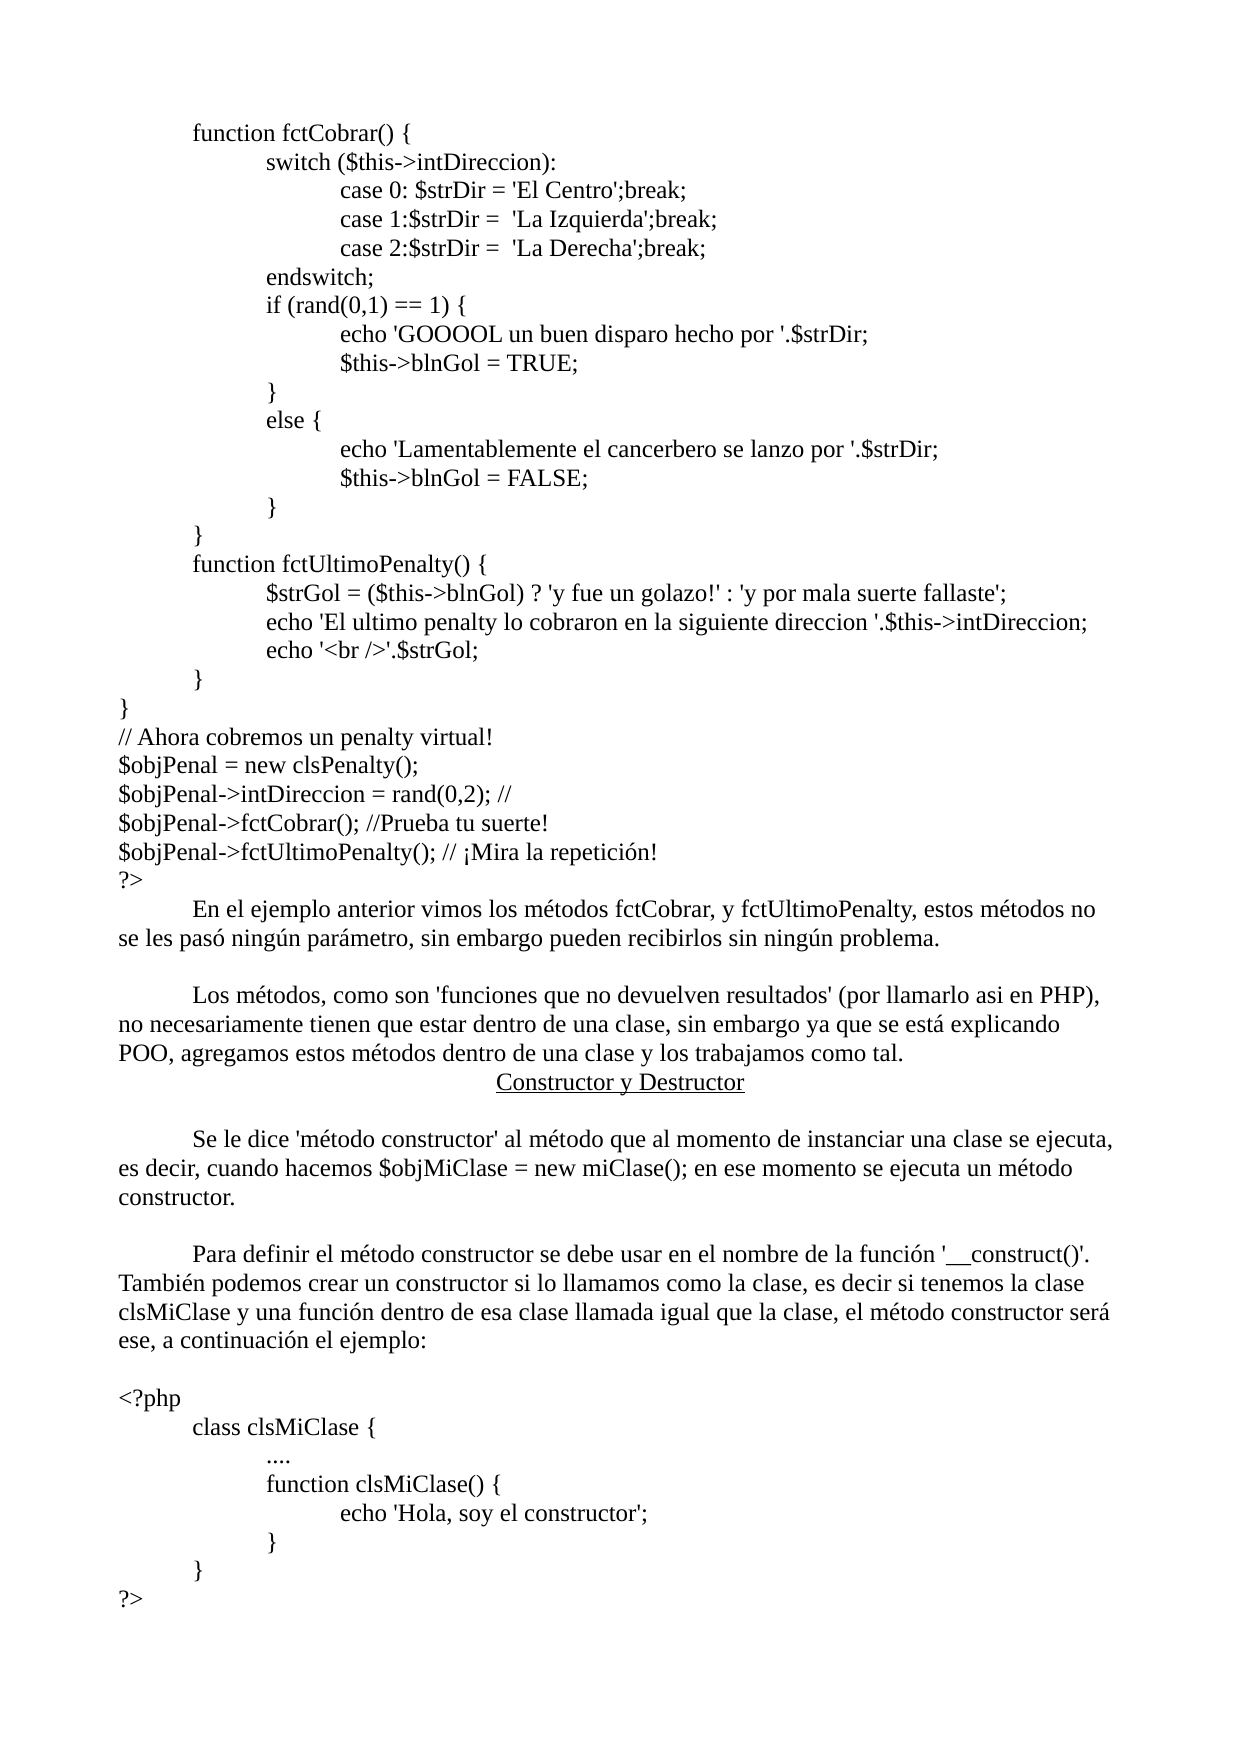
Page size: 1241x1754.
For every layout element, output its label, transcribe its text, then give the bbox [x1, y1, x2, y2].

text <?php [118, 1383, 1122, 1412]
text // Ahora cobremos un penalty virtual! [118, 722, 1122, 751]
text $objPenal->intDireccion = rand(0,2); // [118, 779, 1122, 808]
text echo 'GOOOOL un buen disparo hecho por '.$strDir; [118, 319, 1122, 348]
text } [118, 1556, 1122, 1584]
text Los métodos, como son 'funciones que no devuelven resultados' (por llamarlo asi en PHP), no necesariamente tienen que estar dentro de una clase, sin embargo ya que se está explicando POO, agregamos estos métodos dentro de una clase y los trabajamos como tal. [118, 981, 1122, 1067]
text $objPenal->fctUltimoPenalty(); // ¡Mira la repetición! [118, 837, 1122, 866]
text else { [118, 406, 1122, 434]
text case 2:$strDir = 'La Derecha';break; [118, 233, 1122, 262]
text } [118, 1527, 1122, 1556]
text function fctUltimoPenalty() { [118, 549, 1122, 578]
text } [118, 377, 1122, 406]
text .... [118, 1441, 1122, 1469]
text ?> [118, 866, 1122, 894]
text $objPenal->fctCobrar(); //Prueba tu suerte! [118, 808, 1122, 837]
text echo 'Lamentablemente el cancerbero se lanzo por '.$strDir; [118, 434, 1122, 463]
text } [118, 492, 1122, 521]
text $objPenal = new clsPenalty(); [118, 751, 1122, 779]
text case 1:$strDir = 'La Izquierda';break; [118, 204, 1122, 233]
text $this->blnGol = FALSE; [118, 463, 1122, 492]
text En el ejemplo anterior vimos los métodos fctCobrar, y fctUltimoPenalty, estos métodos no se les pasó ningún parámetro, sin embargo pueden recibirlos sin ningún problema. [118, 894, 1122, 952]
text } [118, 521, 1122, 549]
text echo 'Hola, soy el constructor'; [118, 1498, 1122, 1527]
text ?> [118, 1584, 1122, 1613]
text Para definir el método constructor se debe usar en el nombre de la función '__construct()'. También podemos crear un constructor si lo llamamos como la clase, es decir si tenemos la clase clsMiClase y una función dentro de esa clase llamada igual que la clase, el método constructor será ese, a continuación el ejemplo: [118, 1239, 1122, 1354]
text function fctCobrar() { [118, 118, 1122, 147]
text endswitch; [118, 262, 1122, 291]
text Se le dice 'método constructor' al método que al momento de instanciar una clase se ejecuta, es decir, cuando hacemos $objMiClase = new miClase(); en ese momento se ejecuta un método constructor. [118, 1124, 1122, 1211]
text Constructor y Destructor [118, 1067, 1122, 1096]
text case 0: $strDir = 'El Centro';break; [118, 176, 1122, 204]
text $strGol = ($this->blnGol) ? 'y fue un golazo!' : 'y por mala suerte fallaste'; [118, 578, 1122, 607]
text class clsMiClase { [118, 1412, 1122, 1441]
text } [118, 693, 1122, 722]
text if (rand(0,1) == 1) { [118, 291, 1122, 319]
text echo 'El ultimo penalty lo cobraron en la siguiente direccion '.$this->intDireccion; [118, 607, 1122, 636]
text switch ($this->intDireccion): [118, 147, 1122, 176]
text $this->blnGol = TRUE; [118, 348, 1122, 377]
text function clsMiClase() { [118, 1469, 1122, 1498]
text echo '<br />'.$strGol; [118, 636, 1122, 664]
text } [118, 664, 1122, 693]
